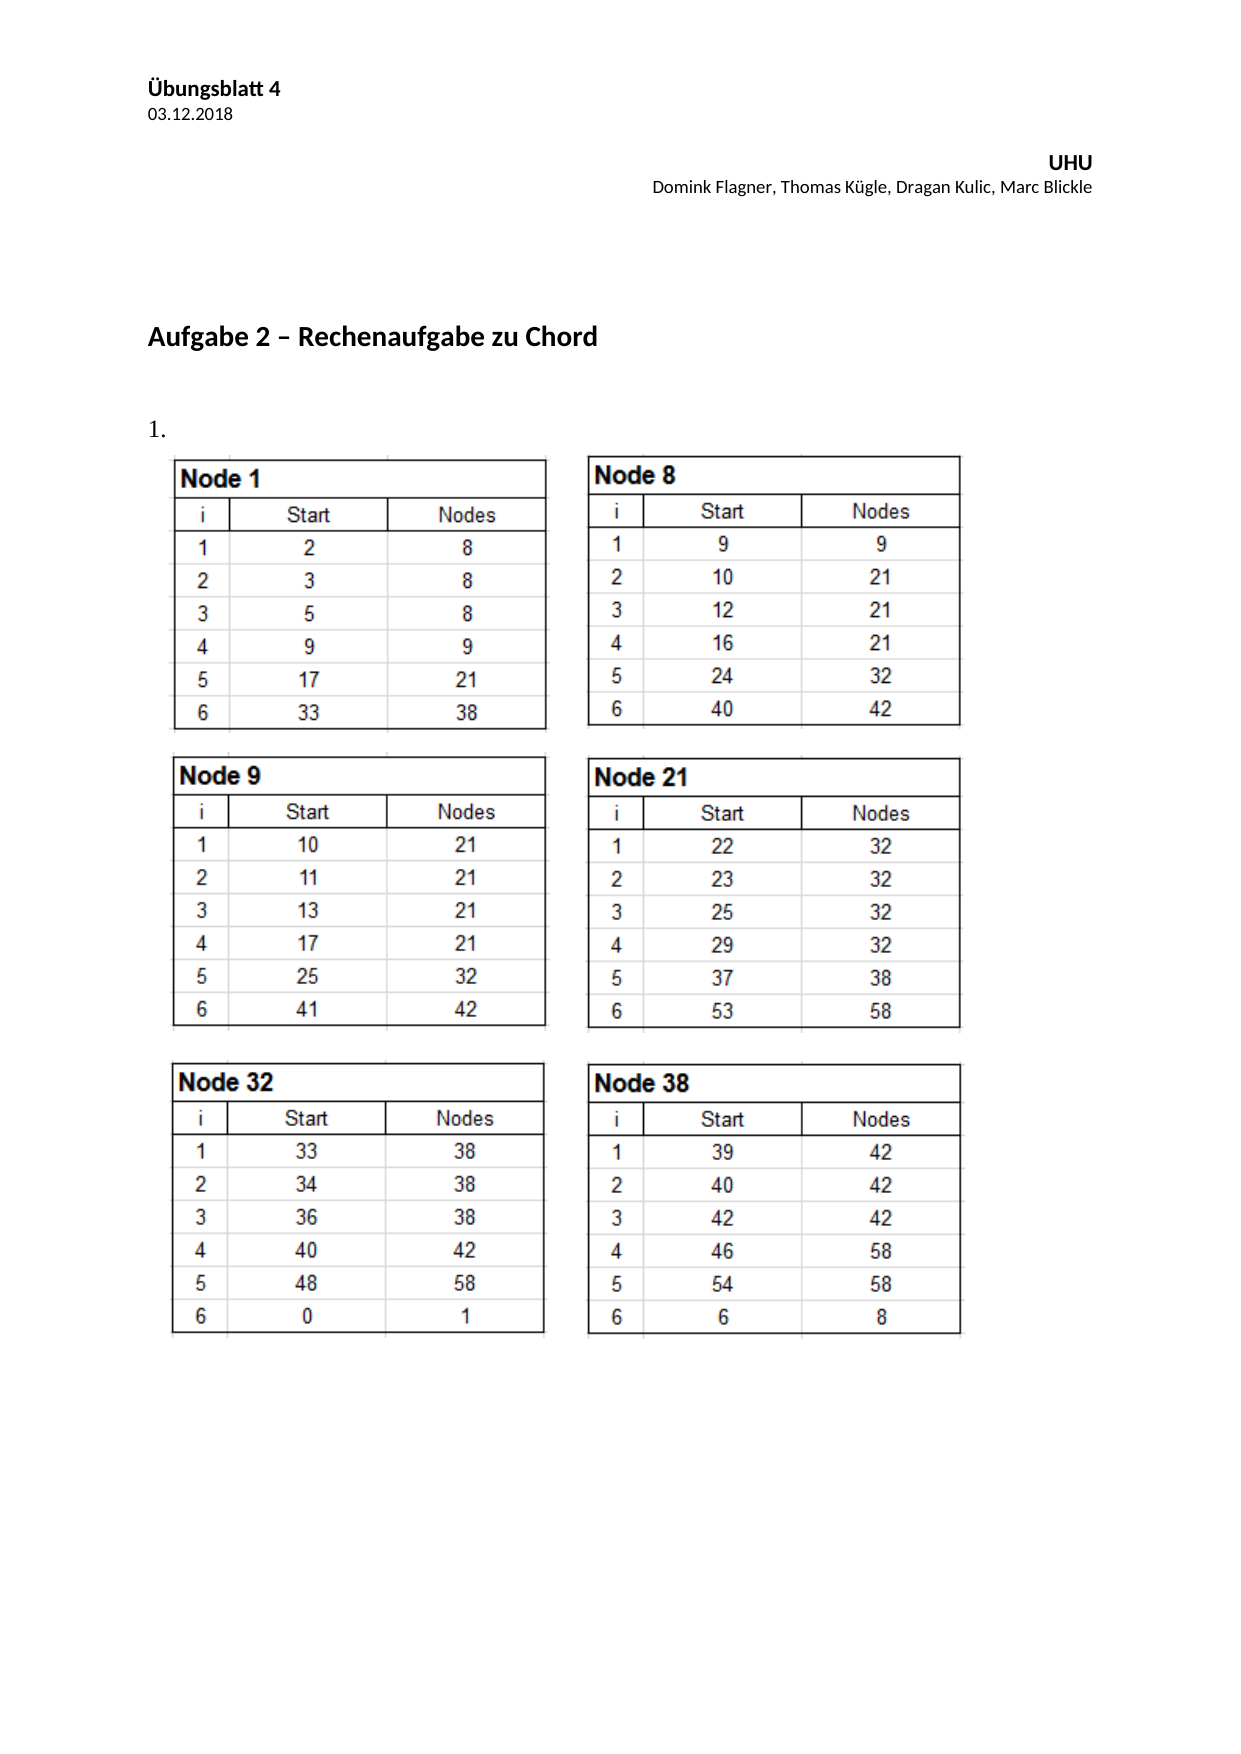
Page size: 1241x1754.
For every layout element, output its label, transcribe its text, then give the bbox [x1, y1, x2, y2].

picture [585, 454, 964, 729]
picture [585, 1061, 966, 1339]
picture [168, 455, 550, 733]
picture [169, 1060, 548, 1338]
picture [170, 752, 550, 1031]
text Aufgabe 2 – Rechenaufgabe zu Chord [148, 318, 1093, 353]
picture [585, 755, 964, 1033]
text 1. [148, 414, 1093, 443]
